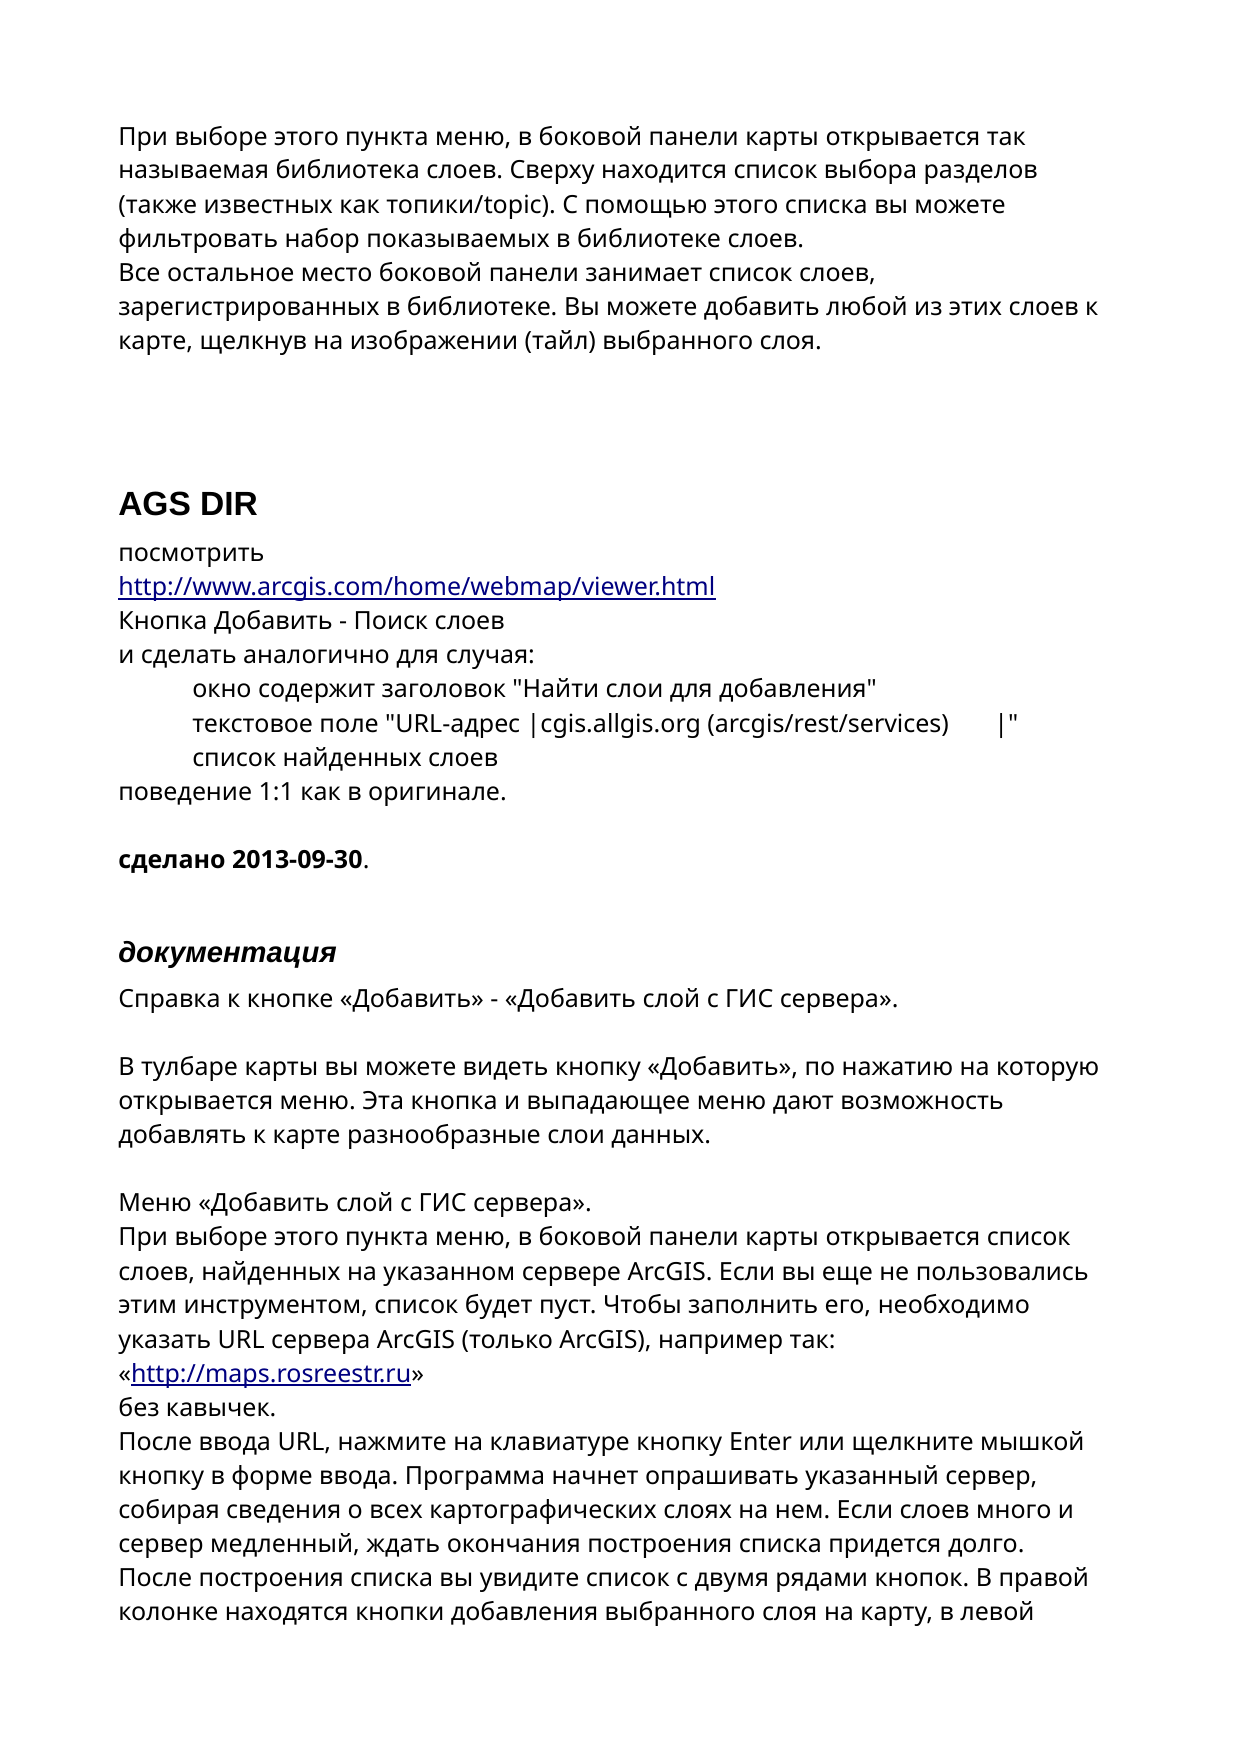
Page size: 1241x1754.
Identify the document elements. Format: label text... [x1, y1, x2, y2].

text После построения списка вы увидите список с двумя рядами кнопок. В правой колонке находятся кнопки добавления выбранного слоя на карту, в левой [118, 1560, 1122, 1628]
text «http://maps.rosreestr.ru» [118, 1355, 1122, 1389]
text Все остальное место боковой панели занимает список слоев, зарегистрированных в библиотеке. Вы можете добавить любой из этих слоев к карте, щелкнув на изображении (тайл) выбранного слоя. [118, 254, 1122, 357]
text посмотрить [118, 535, 1122, 569]
text и сделать аналогично для случая: [118, 637, 1122, 671]
text После ввода URL, нажмите на клавиатуре кнопку Enter или щелкните мышкой кнопку в форме ввода. Программа начнет опрашивать указанный сервер, собирая сведения о всех картографических слоях на нем. Если слоев много и сервер медленный, ждать окончания построения списка придется долго. [118, 1423, 1122, 1560]
text При выборе этого пункта меню, в боковой панели карты открывается список слоев, найденных на указанном сервере ArcGIS. Если вы еще не пользовались этим инструментом, список будет пуст. Чтобы заполнить его, необходимо указать URL сервера ArcGIS (только ArcGIS), например так: [118, 1219, 1122, 1355]
text Кнопка Добавить - Поиск слоев [118, 603, 1122, 637]
text В тулбаре карты вы можете видеть кнопку «Добавить», по нажатию на которую открывается меню. Эта кнопка и выпадающее меню дают возможность добавлять к карте разнообразные слои данных. [118, 1049, 1122, 1151]
text Справка к кнопке «Добавить» - «Добавить слой с ГИС сервера». [118, 981, 1122, 1015]
text список найденных слоев [118, 739, 1122, 773]
text http://www.arcgis.com/home/webmap/viewer.html [118, 569, 1122, 603]
text поведение 1:1 как в оригинале. [118, 773, 1122, 807]
text без кавычек. [118, 1389, 1122, 1423]
text сделано 2013-09-30. [118, 841, 1122, 876]
subtitle документация [118, 934, 1122, 968]
text текстовое поле "URL-адрес |cgis.allgis.org (arcgis/rest/services) |" [118, 705, 1122, 739]
subtitle AGS DIR [118, 484, 1122, 522]
text Меню «Добавить слой с ГИС сервера». [118, 1185, 1122, 1219]
text окно содержит заголовок "Найти слои для добавления" [118, 671, 1122, 705]
text При выборе этого пункта меню, в боковой панели карты открывается так называемая библиотека слоев. Сверху находится список выбора разделов (также известных как топики/topic). С помощью этого списка вы можете фильтровать набор показываемых в библиотеке слоев. [118, 118, 1122, 254]
